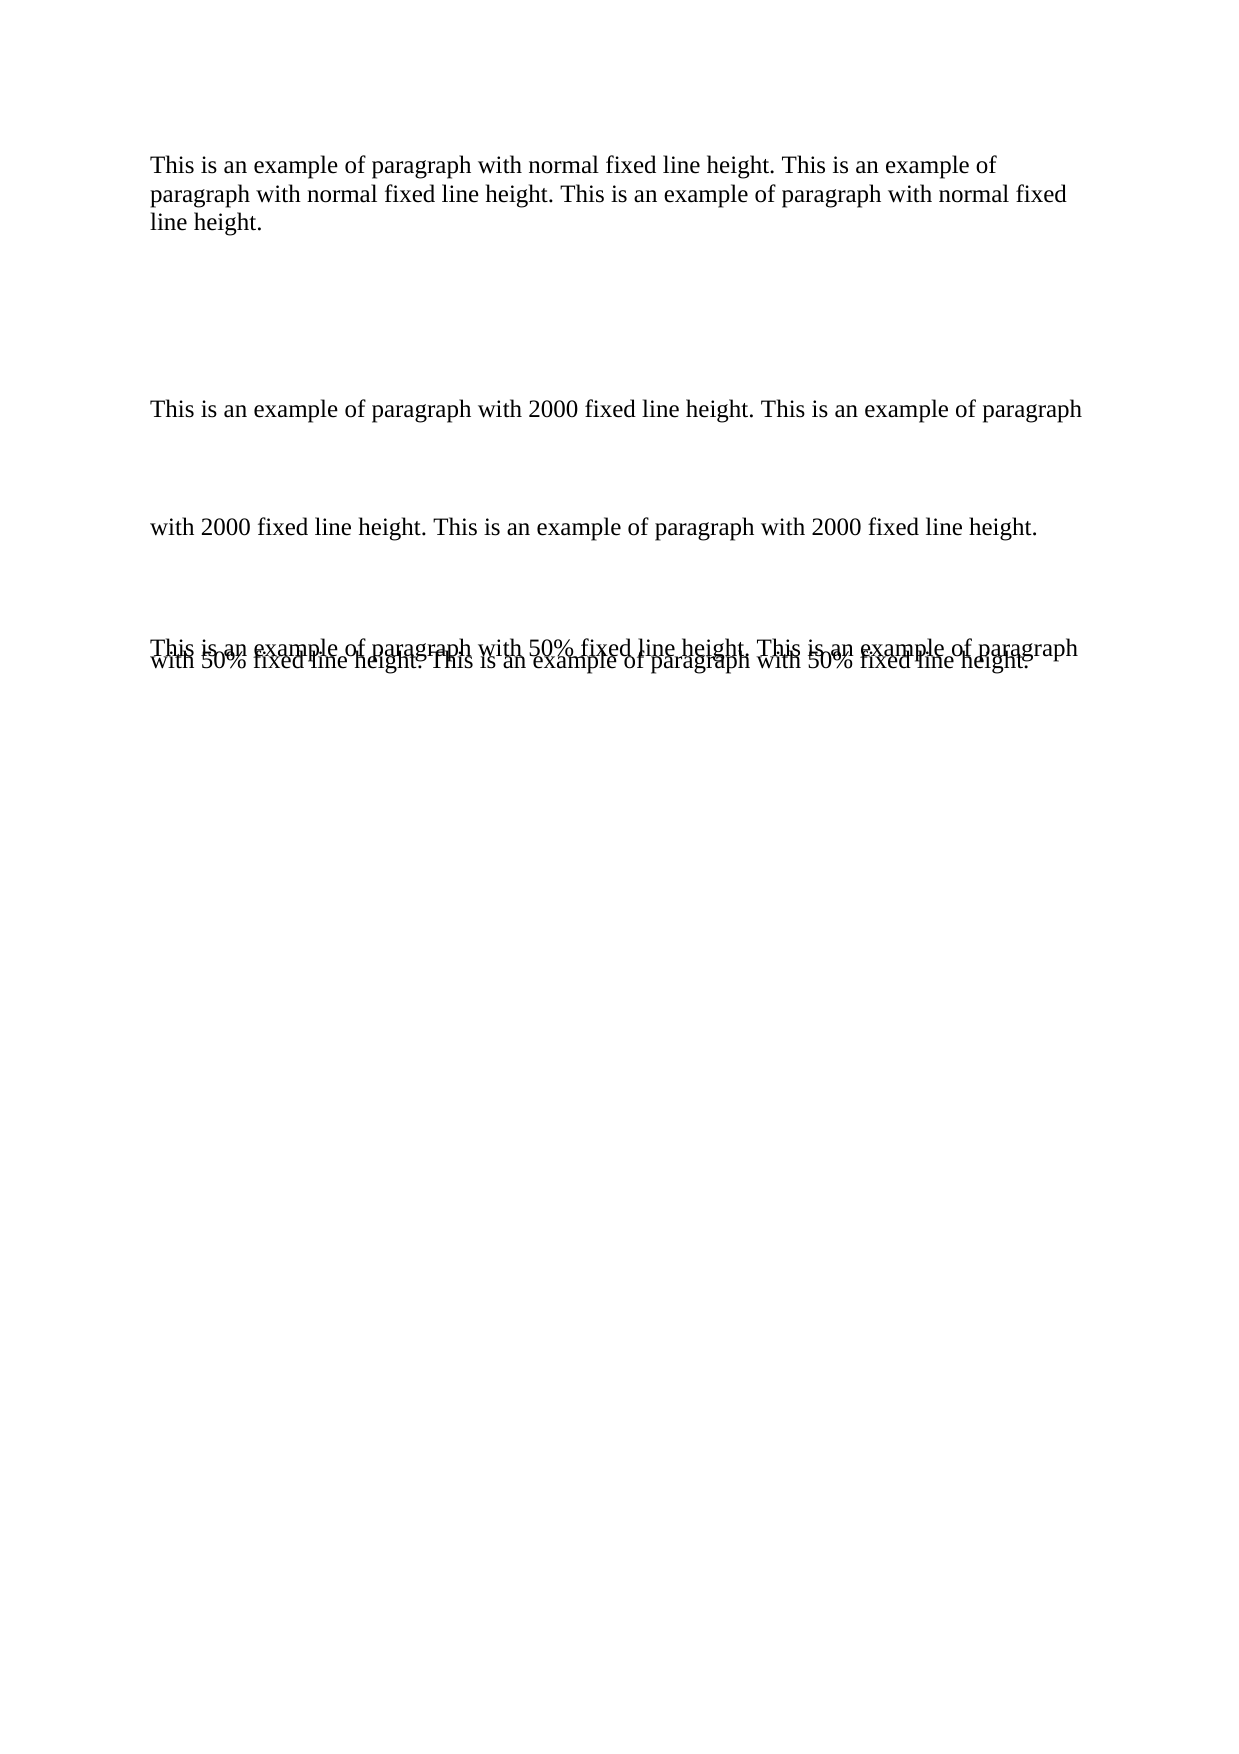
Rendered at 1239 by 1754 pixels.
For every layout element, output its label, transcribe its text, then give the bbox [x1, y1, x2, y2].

text This is an example of paragraph with 2000 fixed line height. This is an example of paragraph with 2000 fixed line height. This is an example of paragraph with 2000 fixed line height. [150, 322, 1089, 559]
text This is an example of paragraph with 50% fixed line height. This is an example of paragraph with 50% fixed line height. This is an example of paragraph with 50% fixed line height. [150, 645, 1089, 674]
text This is an example of paragraph with normal fixed line height. This is an example of paragraph with normal fixed line height. This is an example of paragraph with normal fixed line height. [150, 150, 1089, 236]
